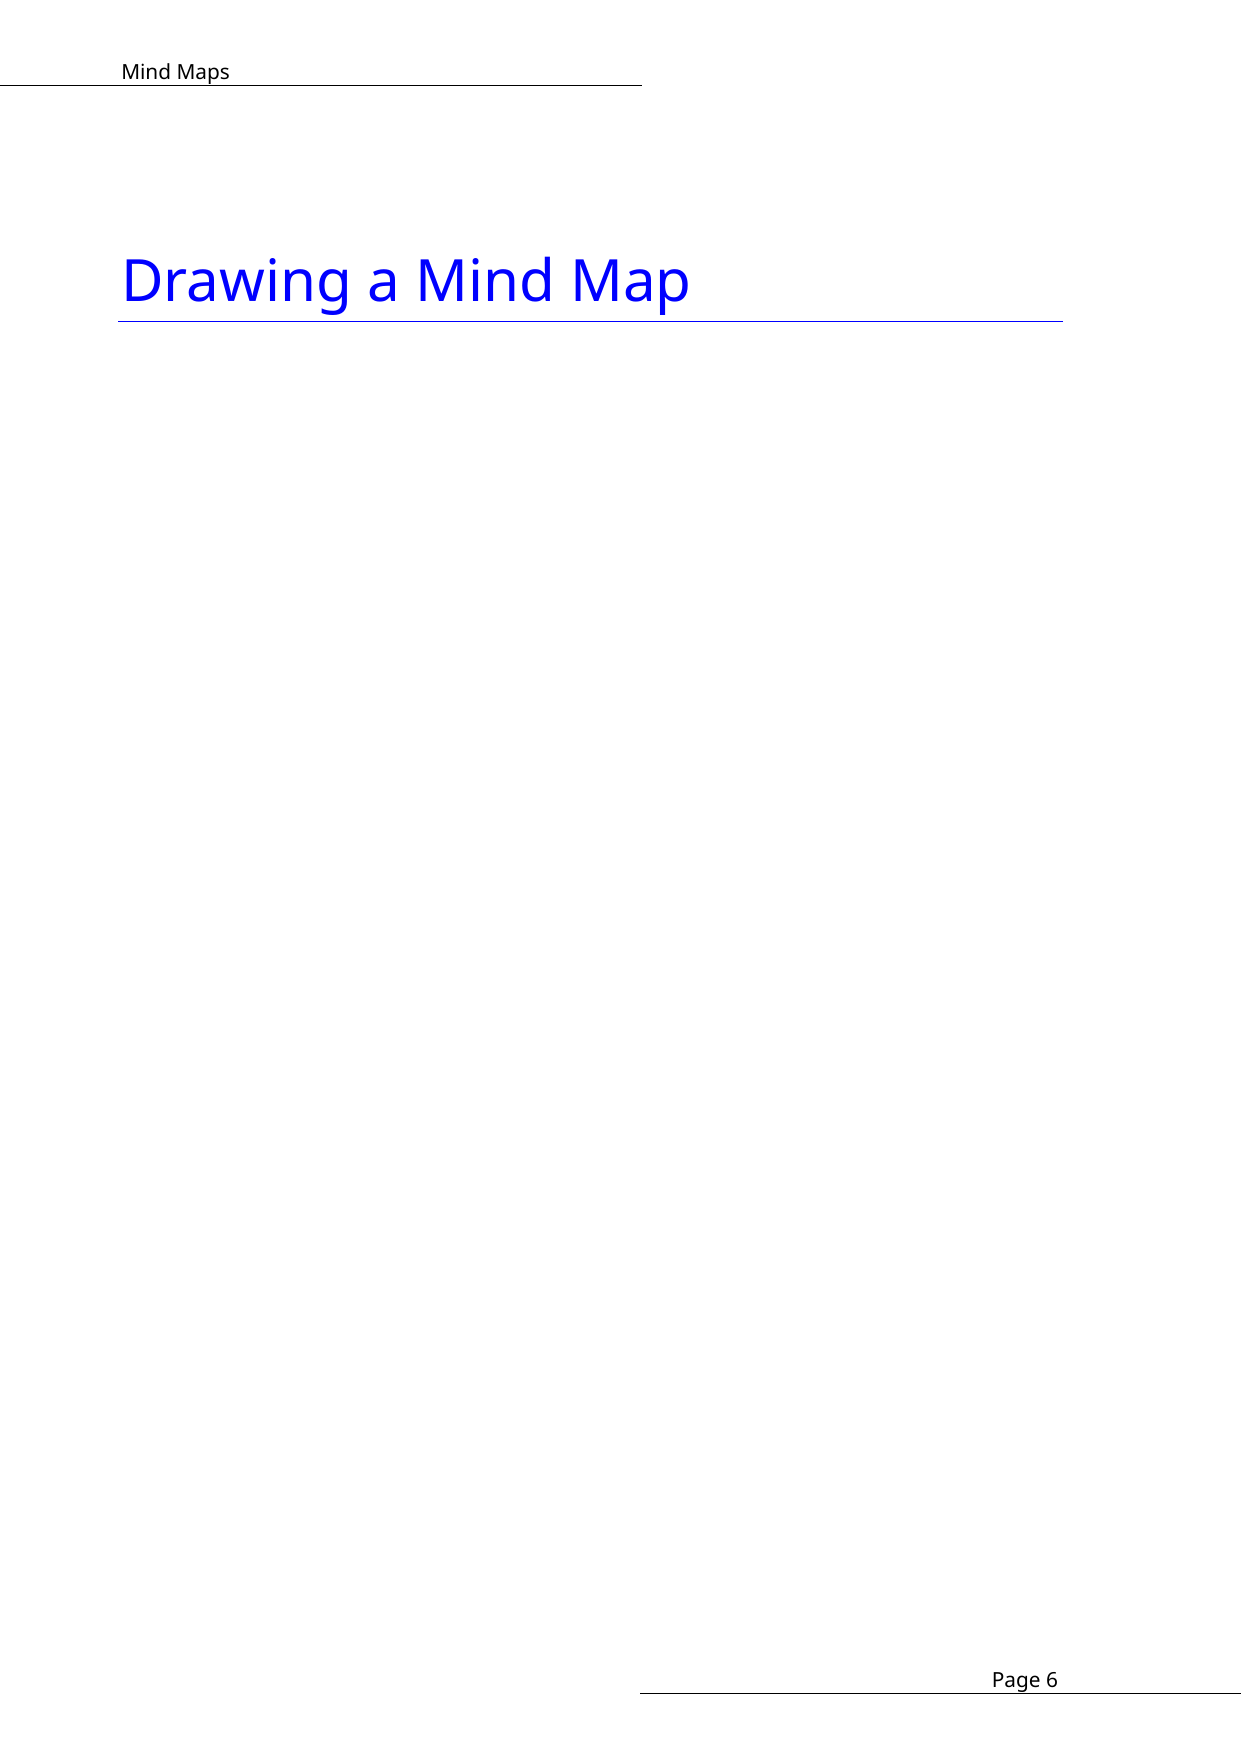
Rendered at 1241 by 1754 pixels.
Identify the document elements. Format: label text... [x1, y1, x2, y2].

subtitle Drawing a Mind Map [118, 236, 1063, 321]
